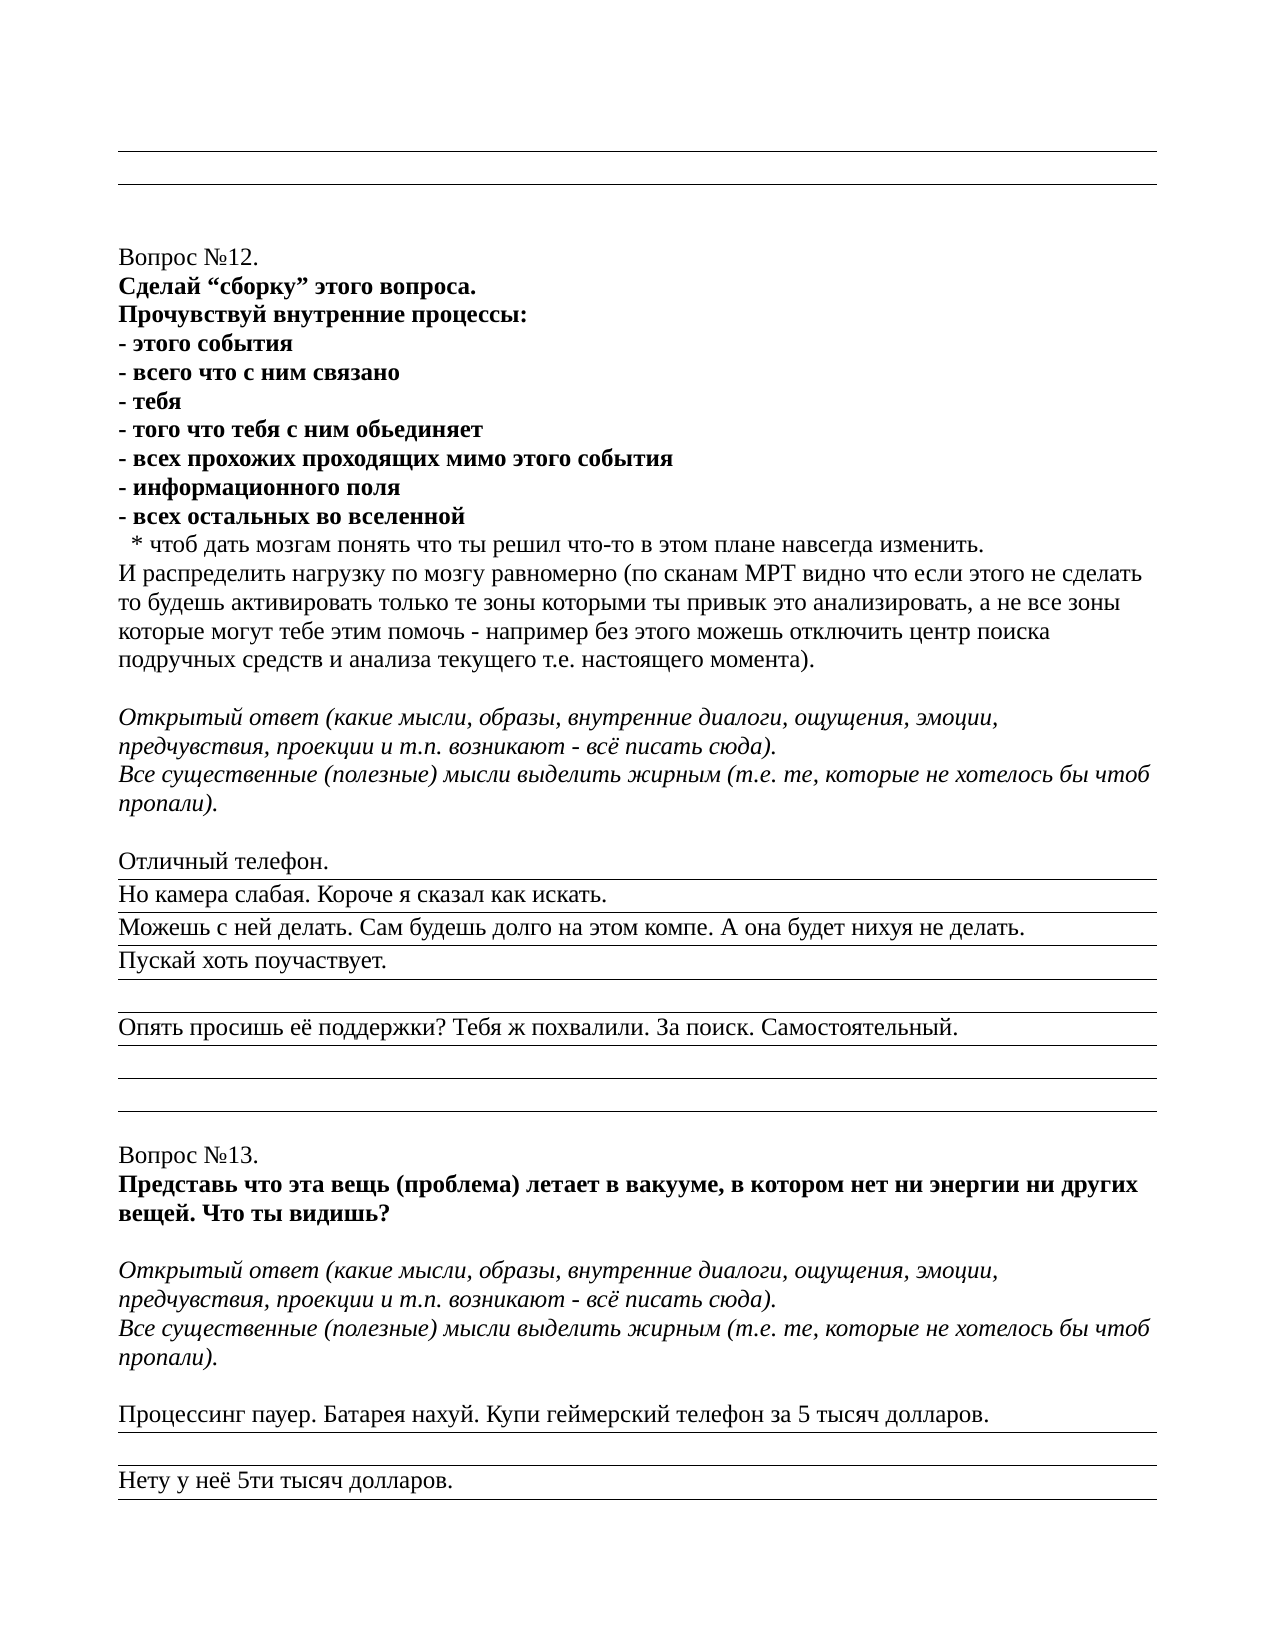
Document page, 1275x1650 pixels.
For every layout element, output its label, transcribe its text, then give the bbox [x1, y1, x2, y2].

text Прочувствуй внутренние процессы: [118, 299, 1157, 328]
text Можешь с ней делать. Сам будешь долго на этом компе. А она будет нихуя не делать. [118, 913, 1157, 945]
text Пускай хоть поучаствует. [118, 946, 1157, 979]
text Представь что эта вещь (проблема) летает в вакууме, в котором нет ни энергии ни других вещей. Что ты видишь? [118, 1169, 1157, 1227]
text * чтоб дать мозгам понять что ты решил что-то в этом плане навсегда изменить. [118, 529, 1157, 558]
text Отличный телефон. [118, 846, 1157, 879]
text - всего что с ним связано [118, 357, 1157, 386]
text - этого события [118, 328, 1157, 357]
text - всех прохожих проходящих мимо этого события [118, 443, 1157, 472]
text Вопрос №12. [118, 242, 1157, 271]
text - того что тебя с ним обьединяет [118, 414, 1157, 443]
text Нету у неё 5ти тысяч долларов. [118, 1466, 1157, 1499]
text Все существенные (полезные) мысли выделить жирным (т.е. те, которые не хотелось бы чтоб пропали). [118, 759, 1157, 817]
text - информационного поля [118, 472, 1157, 501]
text И распределить нагрузку по мозгу равномерно (по сканам МРТ видно что если этого не сделать то будешь активировать только те зоны которыми ты привык это анализировать, а не все зоны которые могут тебе этим помочь - например без этого можешь отключить центр поиска подручных средств и анализа текущего т.е. настоящего момента). [118, 558, 1157, 673]
text Все существенные (полезные) мысли выделить жирным (т.е. те, которые не хотелось бы чтоб пропали). [118, 1313, 1157, 1370]
text Опять просишь её поддержки? Тебя ж похвалили. За поиск. Самостоятельный. [118, 1013, 1157, 1045]
text Но камера слабая. Короче я сказал как искать. [118, 880, 1157, 912]
text Сделай “сборку” этого вопроса. [118, 271, 1157, 299]
text Открытый ответ (какие мысли, образы, внутренние диалоги, ощущения, эмоции, предчувствия, проекции и т.п. возникают - всё писать сюда). [118, 1255, 1157, 1313]
text - всех остальных во вселенной [118, 501, 1157, 529]
text Открытый ответ (какие мысли, образы, внутренние диалоги, ощущения, эмоции, предчувствия, проекции и т.п. возникают - всё писать сюда). [118, 702, 1157, 759]
text Процессинг пауер. Батарея нахуй. Купи геймерский телефон за 5 тысяч долларов. [118, 1399, 1157, 1432]
text - тебя [118, 386, 1157, 414]
text Вопрос №13. [118, 1140, 1157, 1169]
